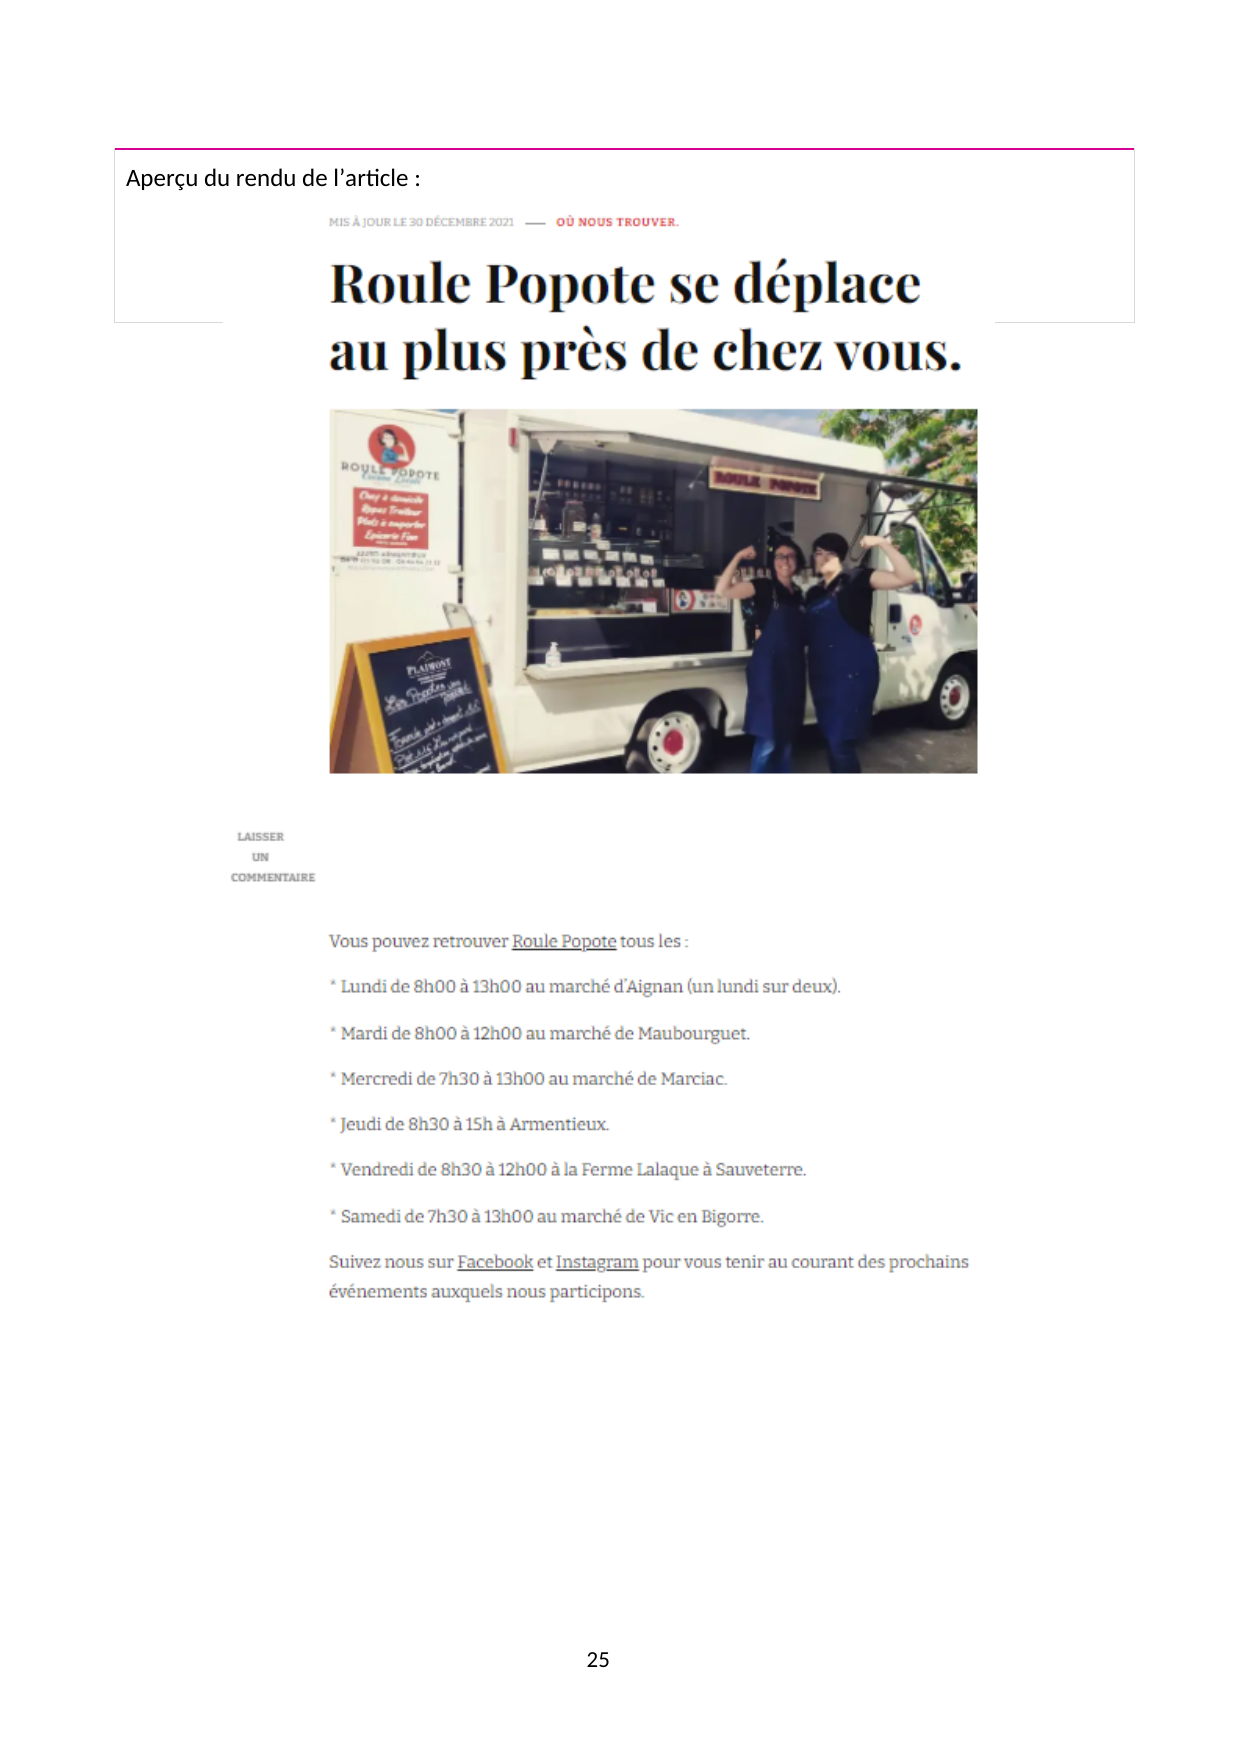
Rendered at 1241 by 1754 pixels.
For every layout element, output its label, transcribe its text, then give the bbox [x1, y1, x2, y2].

table_cell Aperçu du rendu de l’article : [115, 150, 1134, 322]
picture [222, 206, 995, 1315]
